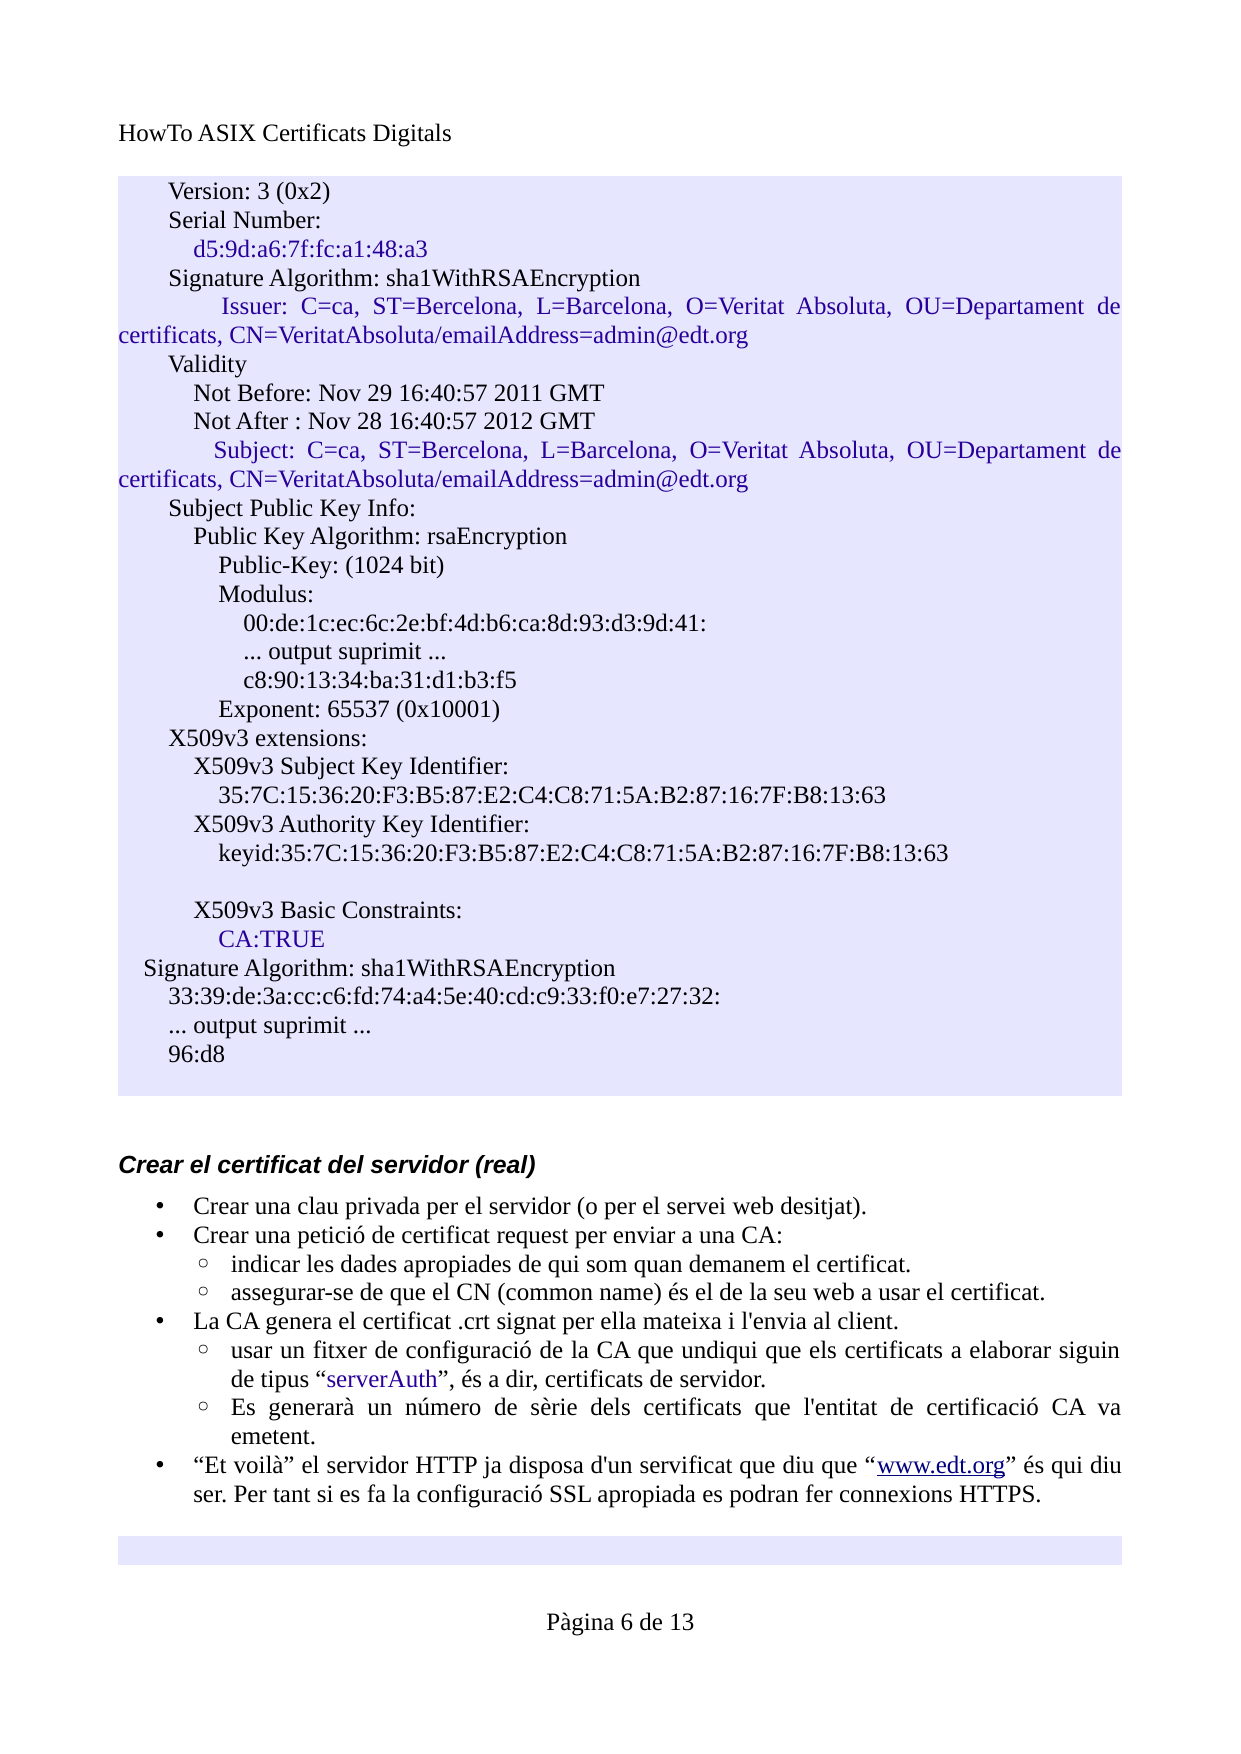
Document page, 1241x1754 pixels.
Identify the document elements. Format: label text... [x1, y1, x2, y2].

list assegurar-se de que el CN (common name) és el de la seu web a usar el certificat. [193, 1277, 1122, 1306]
text Signature Algorithm: sha1WithRSAEncryption [118, 263, 1122, 291]
text Version: 3 (0x2) [118, 176, 1122, 205]
text X509v3 Authority Key Identifier: [118, 809, 1122, 838]
list Es generarà un número de sèrie dels certificats que l'entitat de certificació CA va emetent. [193, 1392, 1122, 1450]
text Subject: C=ca, ST=Bercelona, L=Barcelona, O=Veritat Absoluta, OU=Departament de certificats, CN=VeritatAbsoluta/emailAddress=admin@edt.org [118, 435, 1122, 493]
text Modulus: [118, 579, 1122, 608]
text Serial Number: [118, 205, 1122, 234]
text Validity [118, 349, 1122, 378]
text 00:de:1c:ec:6c:2e:bf:4d:b6:ca:8d:93:d3:9d:41: [118, 608, 1122, 636]
list “Et voilà” el servidor HTTP ja disposa d'un servificat que diu que “www.edt.org” és qui diu ser. Per tant si es fa la configuració SSL apropiada es podran fer connexions HTTPS. [156, 1450, 1122, 1507]
text Subject Public Key Info: [118, 493, 1122, 521]
list usar un fitxer de configuració de la CA que undiqui que els certificats a elaborar siguin de tipus “serverAuth”, és a dir, certificats de servidor. [193, 1335, 1122, 1392]
list indicar les dades apropiades de qui som quan demanem el certificat. [193, 1249, 1122, 1277]
text 35:7C:15:36:20:F3:B5:87:E2:C4:C8:71:5A:B2:87:16:7F:B8:13:63 [118, 780, 1122, 809]
text keyid:35:7C:15:36:20:F3:B5:87:E2:C4:C8:71:5A:B2:87:16:7F:B8:13:63 [118, 838, 1122, 866]
text X509v3 Basic Constraints: [118, 895, 1122, 924]
text ... output suprimit ... [118, 636, 1122, 665]
text X509v3 extensions: [118, 723, 1122, 751]
text Public Key Algorithm: rsaEncryption [118, 521, 1122, 550]
subtitle Crear el certificat del servidor (real) [118, 1150, 1122, 1179]
text Exponent: 65537 (0x10001) [118, 694, 1122, 723]
text 96:d8 [118, 1039, 1122, 1068]
text d5:9d:a6:7f:fc:a1:48:a3 [118, 234, 1122, 263]
text ... output suprimit ... [118, 1010, 1122, 1039]
list La CA genera el certificat .crt signat per ella mateixa i l'envia al client. [156, 1306, 1122, 1335]
text Signature Algorithm: sha1WithRSAEncryption [118, 953, 1122, 981]
list Crear una clau privada per el servidor (o per el servei web desitjat). [156, 1191, 1122, 1220]
text X509v3 Subject Key Identifier: [118, 751, 1122, 780]
text Issuer: C=ca, ST=Bercelona, L=Barcelona, O=Veritat Absoluta, OU=Departament de certificats, CN=VeritatAbsoluta/emailAddress=admin@edt.org [118, 291, 1122, 349]
text Public-Key: (1024 bit) [118, 550, 1122, 579]
text CA:TRUE [118, 924, 1122, 953]
text 33:39:de:3a:cc:c6:fd:74:a4:5e:40:cd:c9:33:f0:e7:27:32: [118, 981, 1122, 1010]
text Not Before: Nov 29 16:40:57 2011 GMT [118, 378, 1122, 406]
list Crear una petició de certificat request per enviar a una CA: [156, 1220, 1122, 1249]
text c8:90:13:34:ba:31:d1:b3:f5 [118, 665, 1122, 694]
text Not After : Nov 28 16:40:57 2012 GMT [118, 406, 1122, 435]
